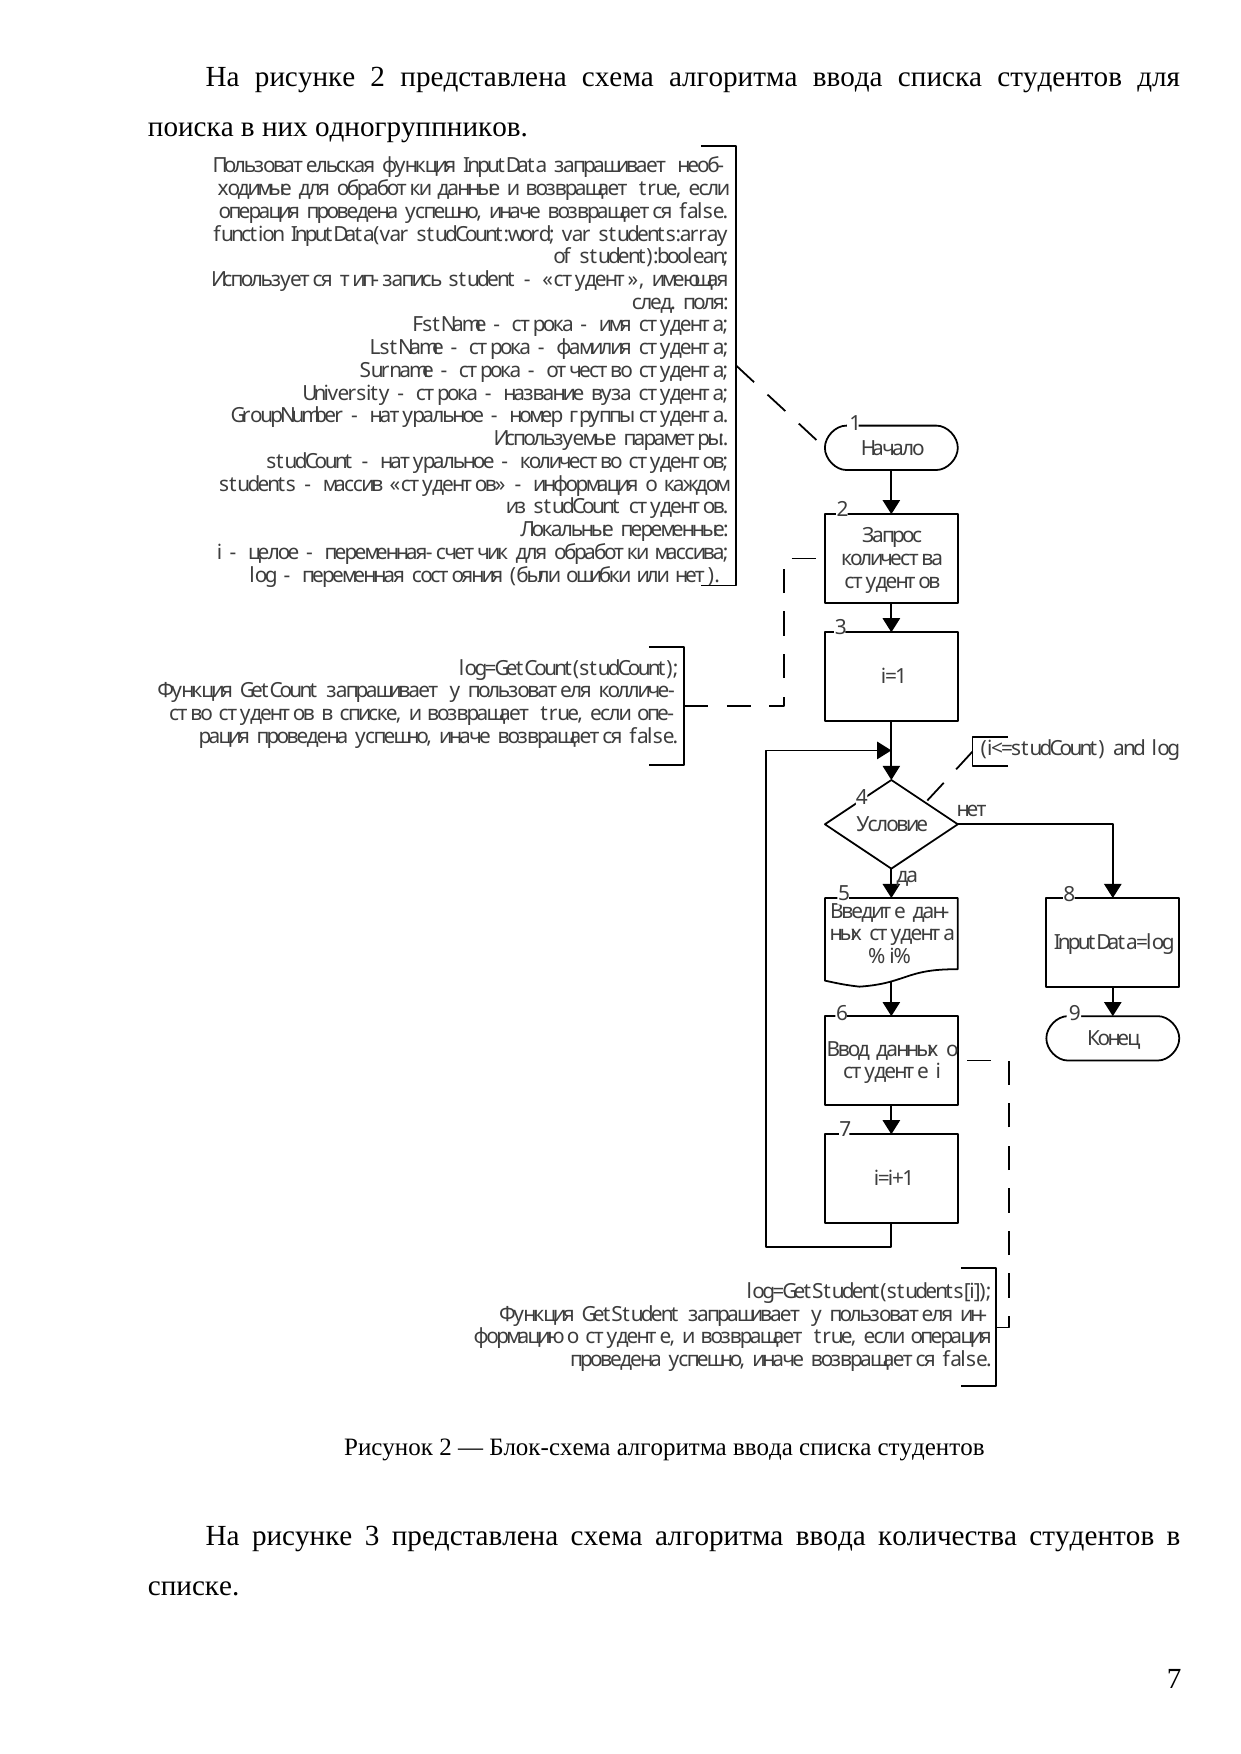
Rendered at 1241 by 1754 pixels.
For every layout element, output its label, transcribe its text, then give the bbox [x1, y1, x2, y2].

text На рисунке 3 представлена схема алгоритма ввода количества студентов в списке. [148, 1518, 1181, 1602]
text На рисунке 2 представлена схема алгоритма ввода списка студентов для поиска в них одногруппников. [148, 59, 1181, 143]
text Рисунок 2 — Блок-схема алгоритма ввода списка студентов [152, 1432, 1177, 1460]
